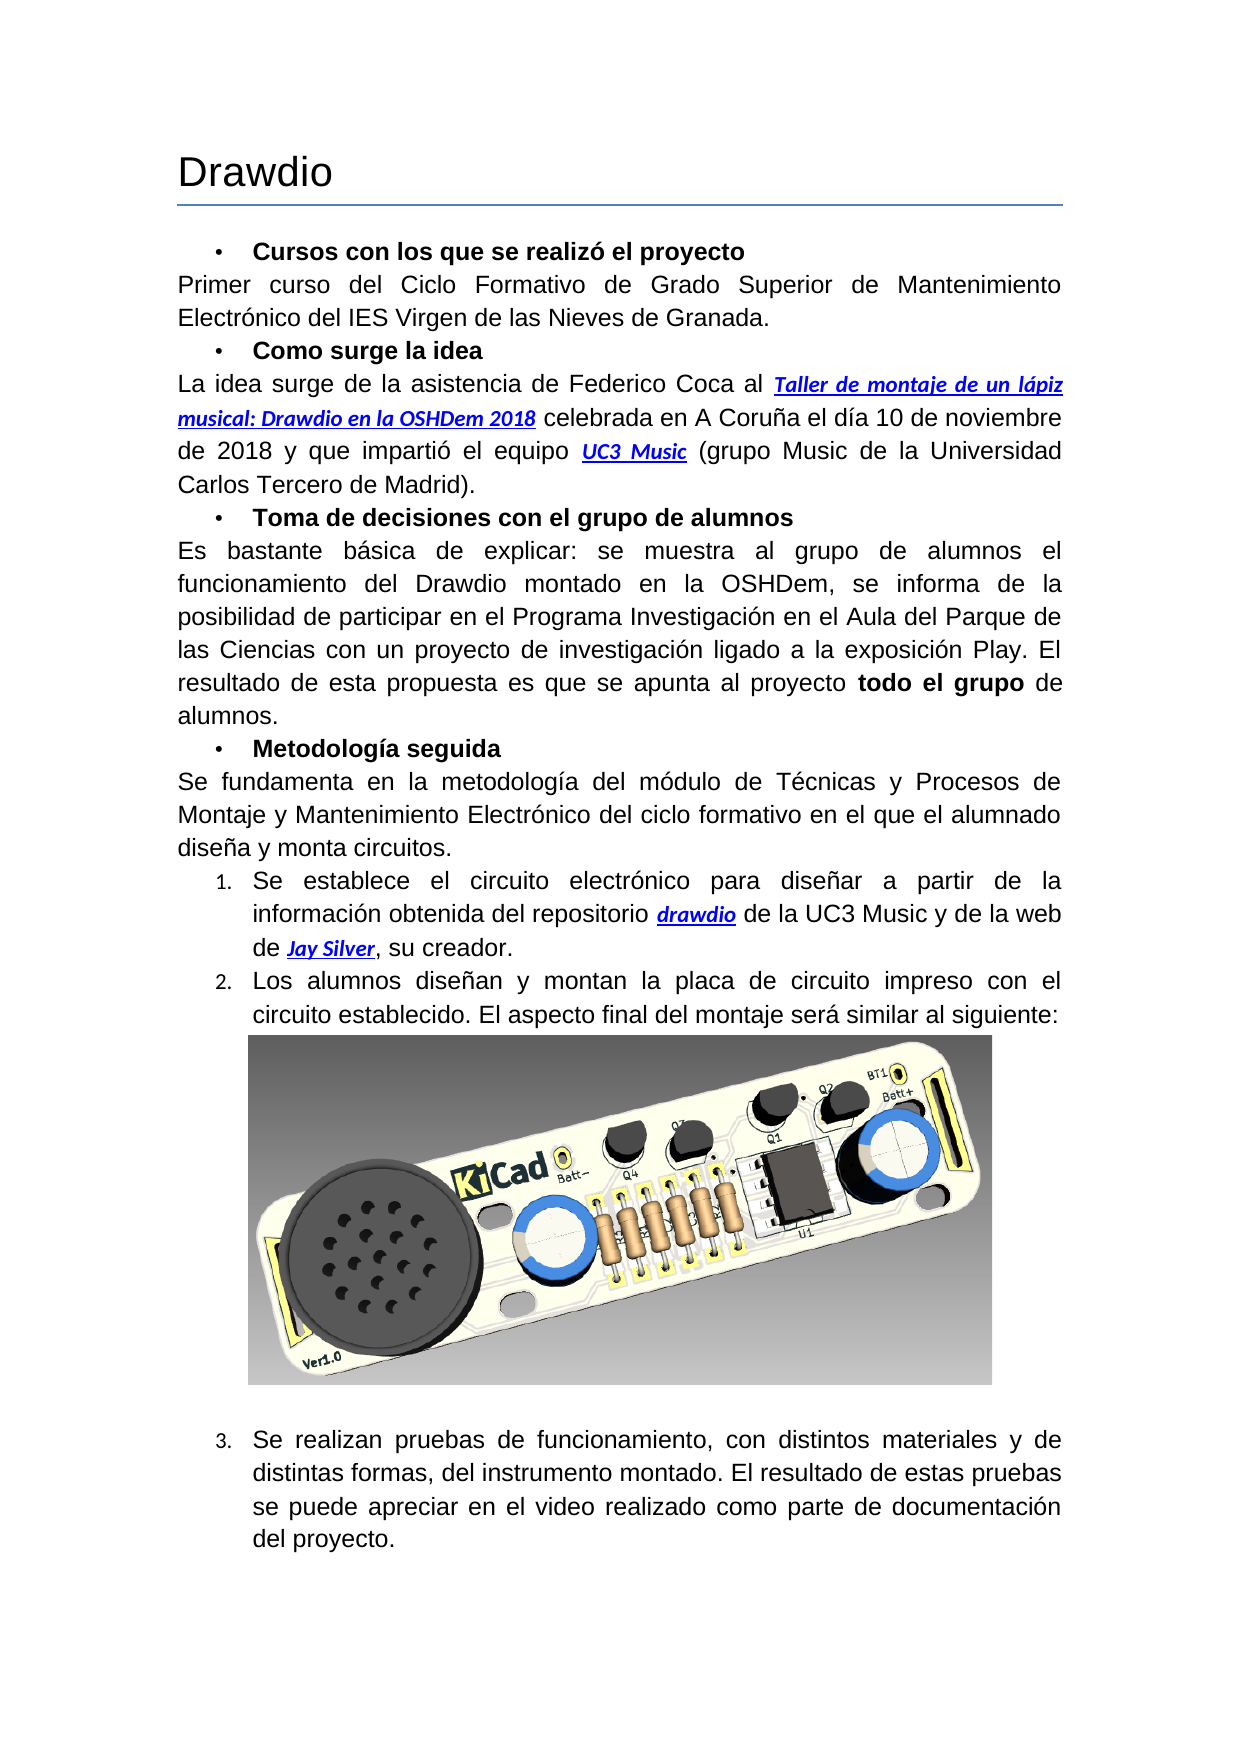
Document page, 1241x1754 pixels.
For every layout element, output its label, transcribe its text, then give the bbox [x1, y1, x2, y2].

text Se fundamenta en la metodología del módulo de Técnicas y Procesos de Montaje y Mantenimiento Electrónico del ciclo formativo en el que el alumnado diseña y monta circuitos. [177, 767, 1063, 862]
list Cursos con los que se realizó el proyecto [215, 237, 1063, 266]
list Metodología seguida [215, 734, 1063, 762]
list Como surge la idea [215, 336, 1063, 365]
title Drawdio [177, 148, 1063, 204]
picture [248, 1035, 993, 1385]
list Los alumnos diseñan y montan la placa de circuito impreso con el circuito establecido. El aspecto final del montaje será similar al siguiente: [215, 966, 1063, 1028]
list Toma de decisiones con el grupo de alumnos [215, 503, 1063, 531]
text La idea surge de la asistencia de Federico Coca al Taller de montaje de un lápiz musical: Drawdio en la OSHDem 2018 celebrada en A Coruña el día 10 de noviembre de 2018 y que impartió el equipo UC3 Music (grupo Music de la Universidad Carlos Tercero de Madrid). [177, 369, 1063, 498]
list Se realizan pruebas de funcionamiento, con distintos materiales y de distintas formas, del instrumento montado. El resultado de estas pruebas se puede apreciar en el video realizado como parte de documentación del proyecto. [215, 1425, 1063, 1553]
text Primer curso del Ciclo Formativo de Grado Superior de Mantenimiento Electrónico del IES Virgen de las Nieves de Granada. [177, 270, 1063, 332]
list Se establece el circuito electrónico para diseñar a partir de la información obtenida del repositorio drawdio de la UC3 Music y de la web de Jay Silver, su creador. [215, 866, 1063, 962]
text Es bastante básica de explicar: se muestra al grupo de alumnos el funcionamiento del Drawdio montado en la OSHDem, se informa de la posibilidad de participar en el Programa Investigación en el Aula del Parque de las Ciencias con un proyecto de investigación ligado a la exposición Play. El resultado de esta propuesta es que se apunta al proyecto todo el grupo de alumnos. [177, 536, 1063, 729]
